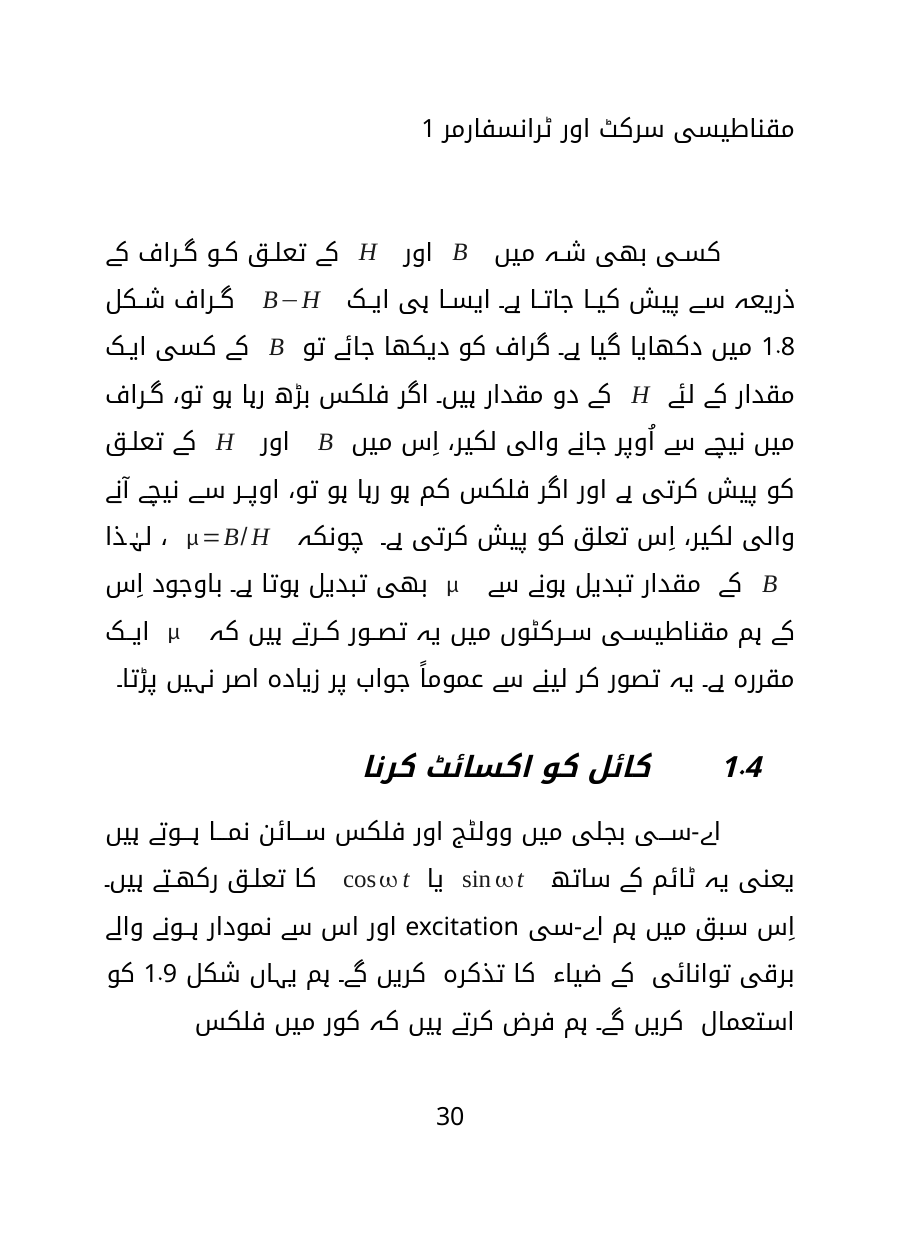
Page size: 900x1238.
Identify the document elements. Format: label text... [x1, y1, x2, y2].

text کسی بھی شہ میں اور کے تعلق کو گراف کے ذریعہ سے پیش کیا جاتا ہے۔ ایسا ہی ایک گراف شکل 1.8 میں دکھایا گیا ہے۔ گراف کو دیکھا جائے توکے کسی ایک مقدار کے لئےکے دو مقدار ہیں۔ اگر فلکس بڑھ رہا ہو تو، گراف میں نیچے سے اُوپر جانے والی لکیر، اِس میں اور کے تعلق کو پیش کرتی ہے اور اگر فلکس کم ہو رہا ہو تو، اوپر سے نیچے آنے والی لکیر، اِس تعلق کو پیش کرتی ہے۔ چونکہ ، لہٰذا کے مقدار تبدیل ہونے سے بھی تبدیل ہوتا ہے۔ باوجود اِس کے ہم مقناطیسی سرکٹوں میں یہ تصور کرتے ہیں کہ ایک مقررہ ہے۔ یہ تصور کر لینے سے عموماً جواب پر زیادہ اصر نہیں پڑتا۔ [105, 229, 795, 703]
subtitle کائل کو اکسائٹ کرنا [105, 740, 720, 796]
text اے-سی بجلی میں وولٹج اور فلکس سائن نما ہوتے ہیں یعنی یہ ٹائم کے ساتھ یا کا تعلق رکھتے ہیں۔ اِس سبق میں ہم اے-سی excitation اور اس سے نمودار ہونے والے برقی توانائی کے ضیاء کا تذکرہ کریں گے۔ ہم یہاں شکل 1.9 کو استعمال کریں گے۔ ہم فرض کرتے ہیں کہ کور میں فلکس [105, 808, 795, 1045]
